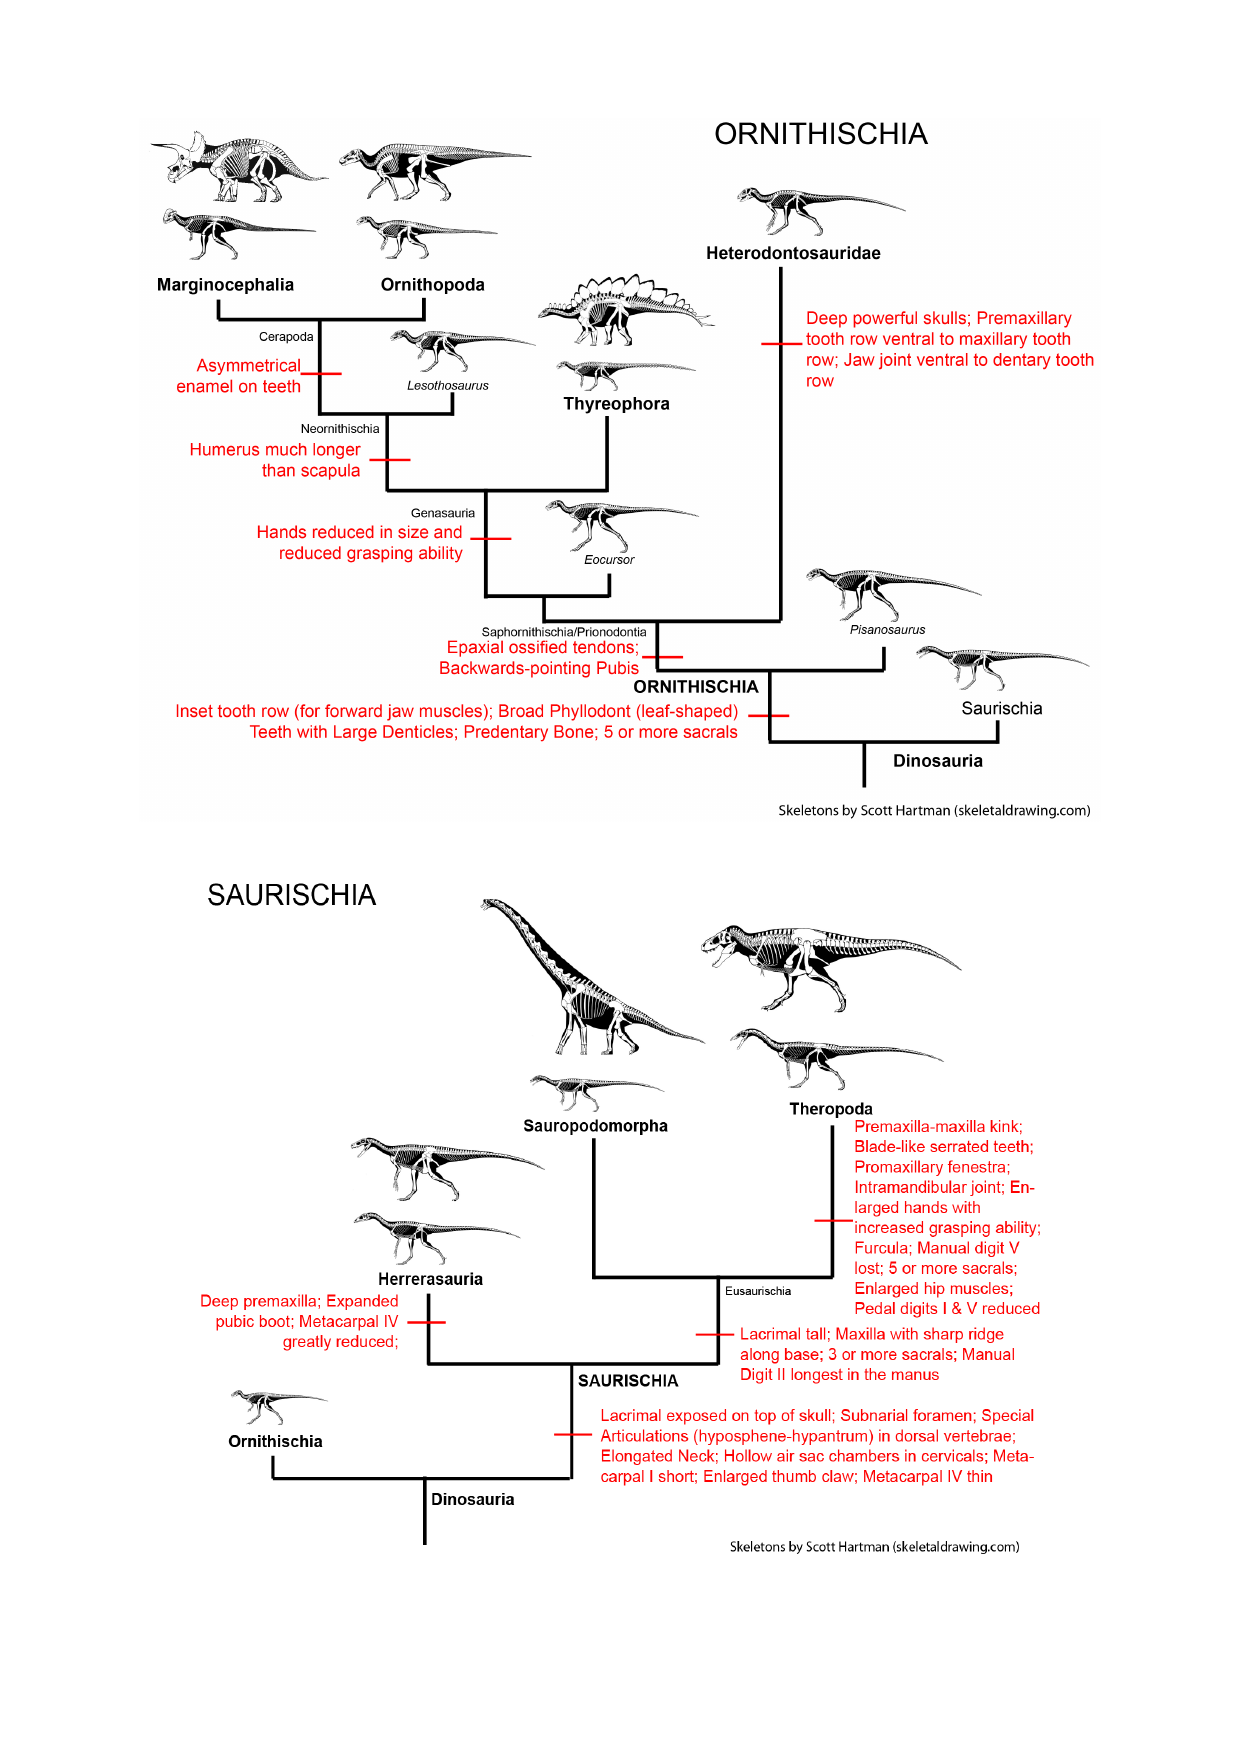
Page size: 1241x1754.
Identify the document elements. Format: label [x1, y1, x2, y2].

picture [138, 118, 1102, 822]
picture [193, 879, 1048, 1558]
